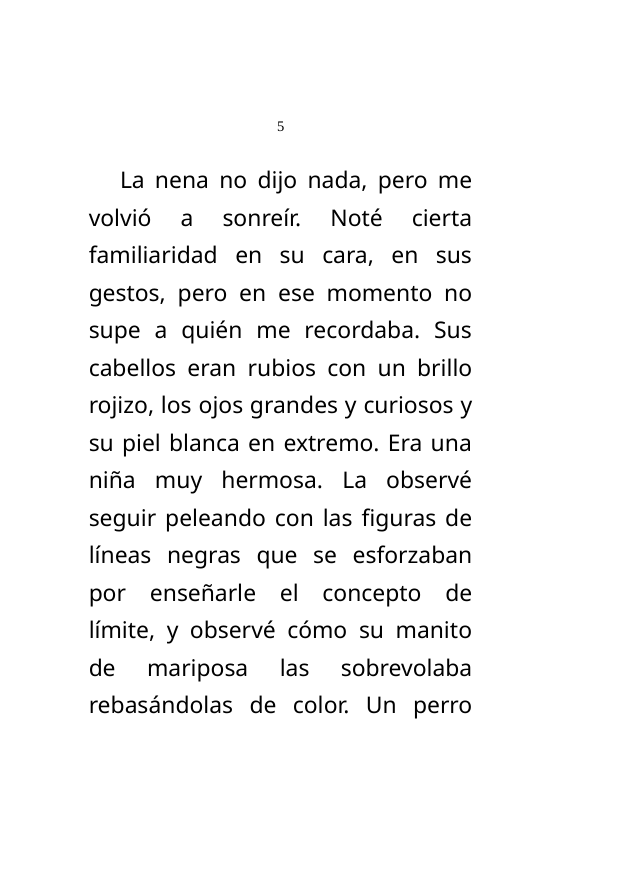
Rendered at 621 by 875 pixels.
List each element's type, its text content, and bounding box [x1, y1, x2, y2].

text La nena no dijo nada, pero me volvió a sonreír. Noté cierta familiaridad en su cara, en sus gestos, pero en ese momento no supe a quién me recordaba. Sus cabellos eran rubios con un brillo rojizo, los ojos grandes y curiosos y su piel blanca en extremo. Era una niña muy hermosa. La observé seguir peleando con las figuras de líneas negras que se esforzaban por enseñarle el concepto de límite, y observé cómo su manito de mariposa las sobrevolaba rebasándolas de color. Un perro [88, 164, 472, 721]
